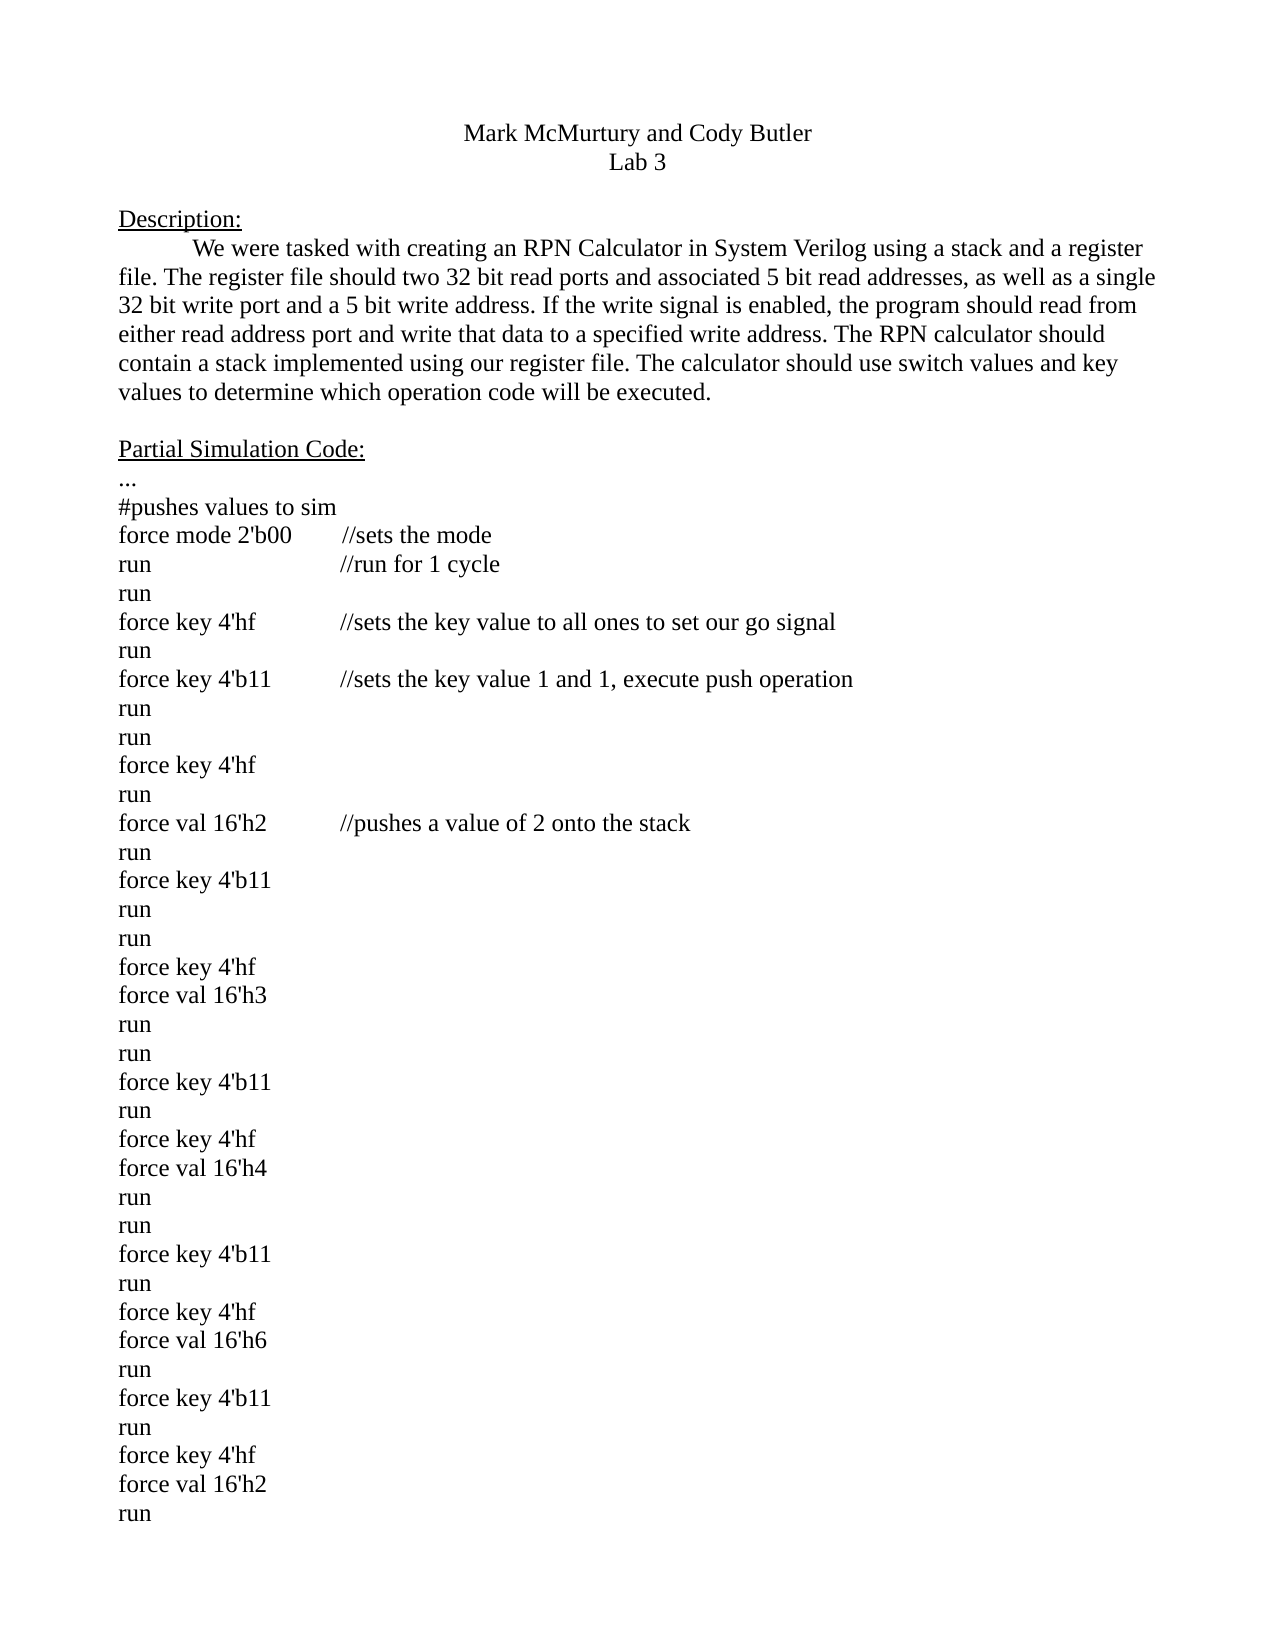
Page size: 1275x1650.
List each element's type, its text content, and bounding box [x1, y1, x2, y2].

text run [118, 1354, 1157, 1383]
text force mode 2'b00 //sets the mode [118, 521, 1157, 549]
text force val 16'h4 [118, 1153, 1157, 1182]
text run //run for 1 cycle [118, 549, 1157, 578]
text run [118, 1211, 1157, 1239]
text force key 4'hf [118, 1124, 1157, 1153]
text run [118, 923, 1157, 952]
text run [118, 722, 1157, 751]
text run [118, 636, 1157, 664]
text run [118, 1009, 1157, 1038]
text run [118, 1096, 1157, 1124]
text run [118, 1182, 1157, 1211]
text run [118, 1412, 1157, 1441]
text ... [118, 463, 1157, 492]
text run [118, 779, 1157, 808]
text run [118, 1498, 1157, 1527]
text Mark McMurtury and Cody Butler [118, 118, 1157, 147]
text run [118, 578, 1157, 607]
text run [118, 894, 1157, 923]
text #pushes values to sim [118, 492, 1157, 521]
text force key 4'b11 [118, 1239, 1157, 1268]
text force key 4'hf [118, 1297, 1157, 1326]
text force key 4'b11 [118, 866, 1157, 894]
text force val 16'h2 [118, 1469, 1157, 1498]
text force key 4'b11 [118, 1383, 1157, 1412]
text force val 16'h2 //pushes a value of 2 onto the stack [118, 808, 1157, 837]
text force key 4'hf [118, 1441, 1157, 1469]
text Description: [118, 204, 1157, 233]
text force val 16'h6 [118, 1326, 1157, 1354]
text We were tasked with creating an RPN Calculator in System Verilog using a stack and a register file. The register file should two 32 bit read ports and associated 5 bit read addresses, as well as a single 32 bit write port and a 5 bit write address. If the write signal is enabled, the program should read from either read address port and write that data to a specified write address. The RPN calculator should contain a stack implemented using our register file. The calculator should use switch values and key values to determine which operation code will be executed. [118, 233, 1157, 406]
text run [118, 837, 1157, 866]
text run [118, 1268, 1157, 1297]
text force key 4'hf [118, 952, 1157, 981]
text force key 4'b11 //sets the key value 1 and 1, execute push operation [118, 664, 1157, 693]
text run [118, 693, 1157, 722]
text force val 16'h3 [118, 981, 1157, 1009]
text Lab 3 [118, 147, 1157, 176]
text force key 4'b11 [118, 1067, 1157, 1096]
text force key 4'hf [118, 751, 1157, 779]
text Partial Simulation Code: [118, 434, 1157, 463]
text force key 4'hf //sets the key value to all ones to set our go signal [118, 607, 1157, 636]
text run [118, 1038, 1157, 1067]
